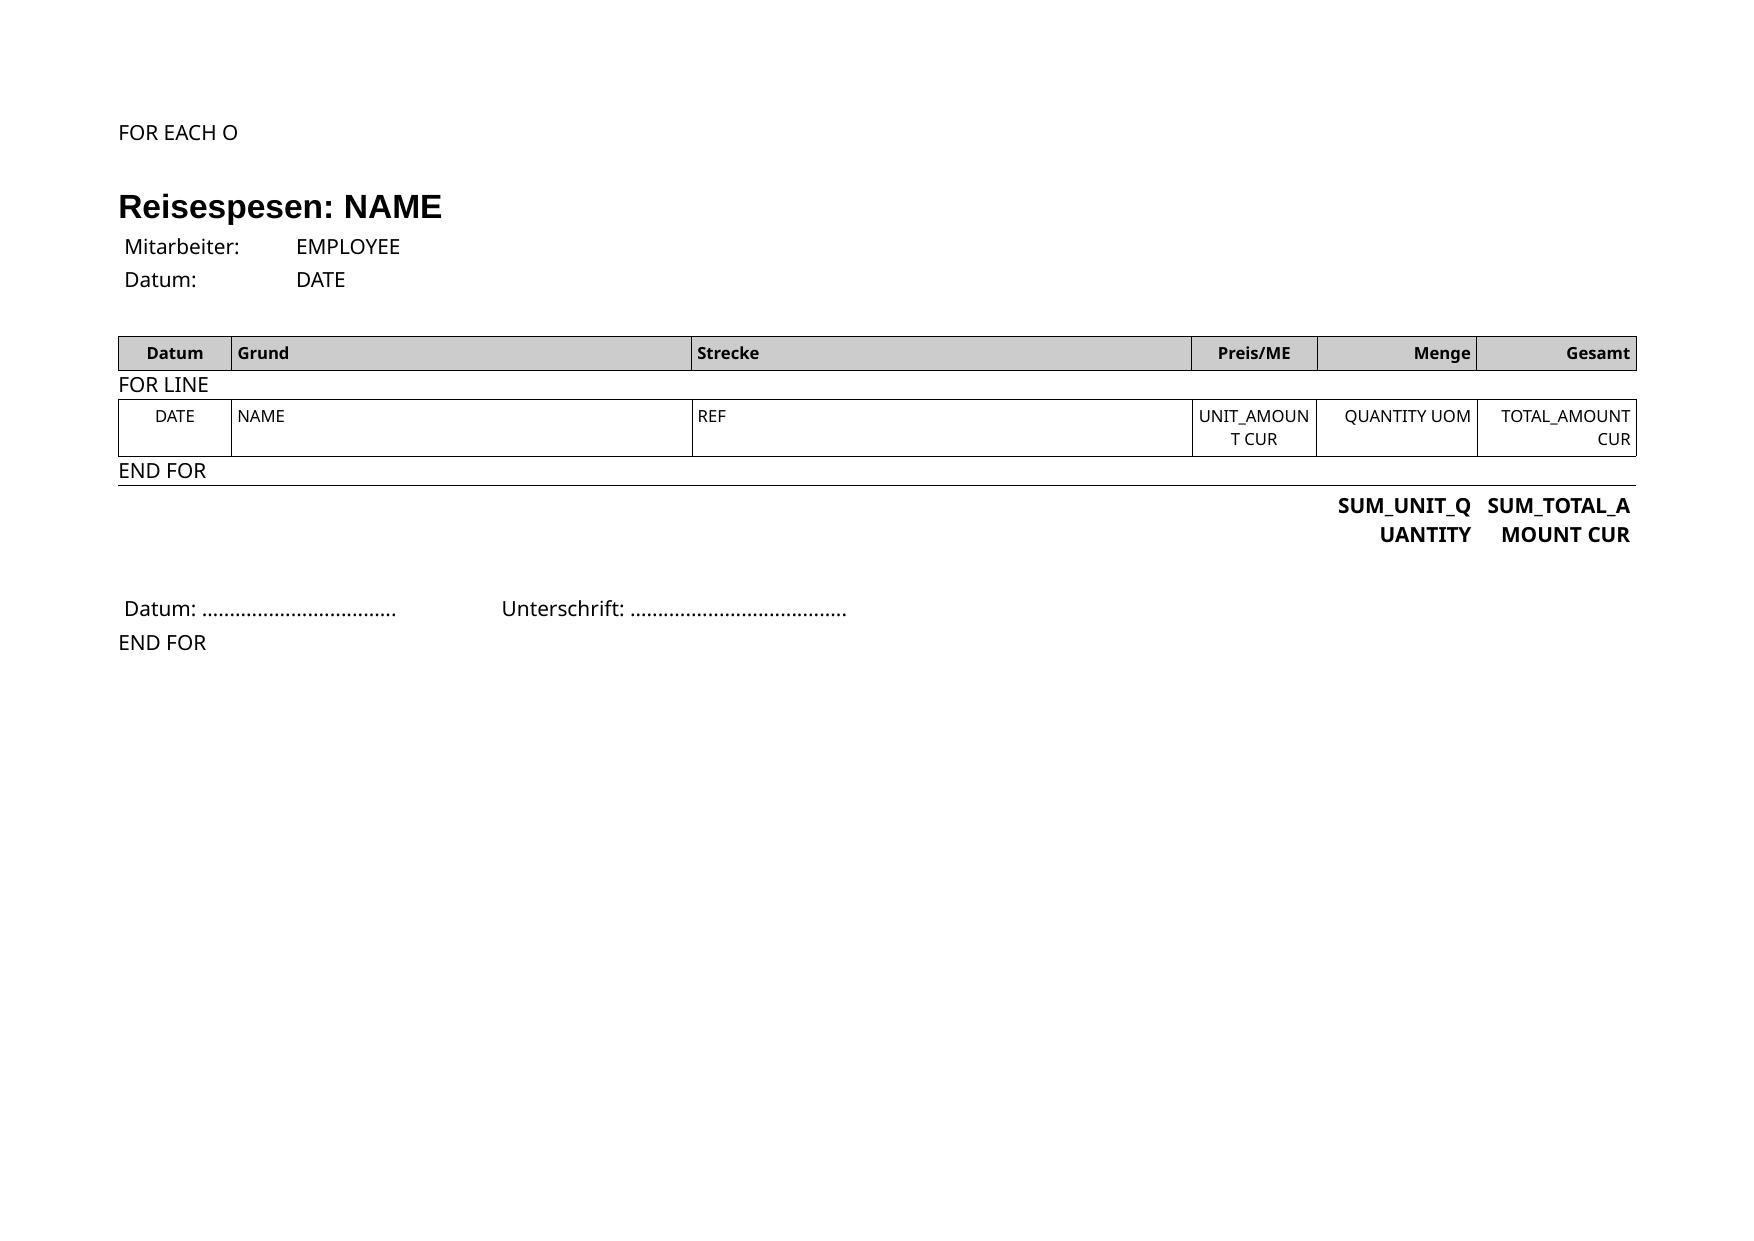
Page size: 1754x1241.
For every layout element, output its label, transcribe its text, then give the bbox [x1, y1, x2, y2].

table_header [118, 486, 1192, 554]
table_header QUANTITY UOM [1317, 400, 1477, 456]
table_header Grund [232, 337, 691, 370]
table_cell Datum: [118, 265, 290, 295]
text END FOR [118, 628, 1636, 657]
table_header TOTAL_AMOUNT CUR [1478, 400, 1636, 456]
table_cell DATE [290, 265, 787, 295]
table_header SUM_TOTAL_AMOUNT CUR [1477, 486, 1636, 554]
text END FOR [118, 457, 1636, 484]
table_header DATE [119, 400, 231, 456]
table_header NAME [232, 400, 692, 456]
text FOR EACH O [118, 118, 1636, 147]
table_header Datum: …................................ [118, 554, 496, 628]
table_header [1192, 486, 1317, 554]
table_header Gesamt [1477, 337, 1636, 370]
text FOR LINE [118, 371, 1636, 399]
subtitle Reisespesen: NAME [118, 187, 1636, 225]
table_header Unterschrift: ….................................... [496, 554, 954, 628]
text <setLang('de_DE')> [118, 147, 1636, 175]
table_header REF [693, 400, 1192, 456]
table_header Preis/ME [1192, 337, 1317, 370]
table_header UNIT_AMOUNT CUR [1193, 400, 1316, 456]
table_header Datum [119, 337, 231, 370]
table_header Strecke [692, 337, 1191, 370]
table_header EMPLOYEE [290, 231, 787, 264]
table_header Menge [1318, 337, 1476, 370]
table_header SUM_UNIT_QUANTITY [1317, 486, 1477, 554]
table_header Mitarbeiter: [118, 231, 290, 264]
